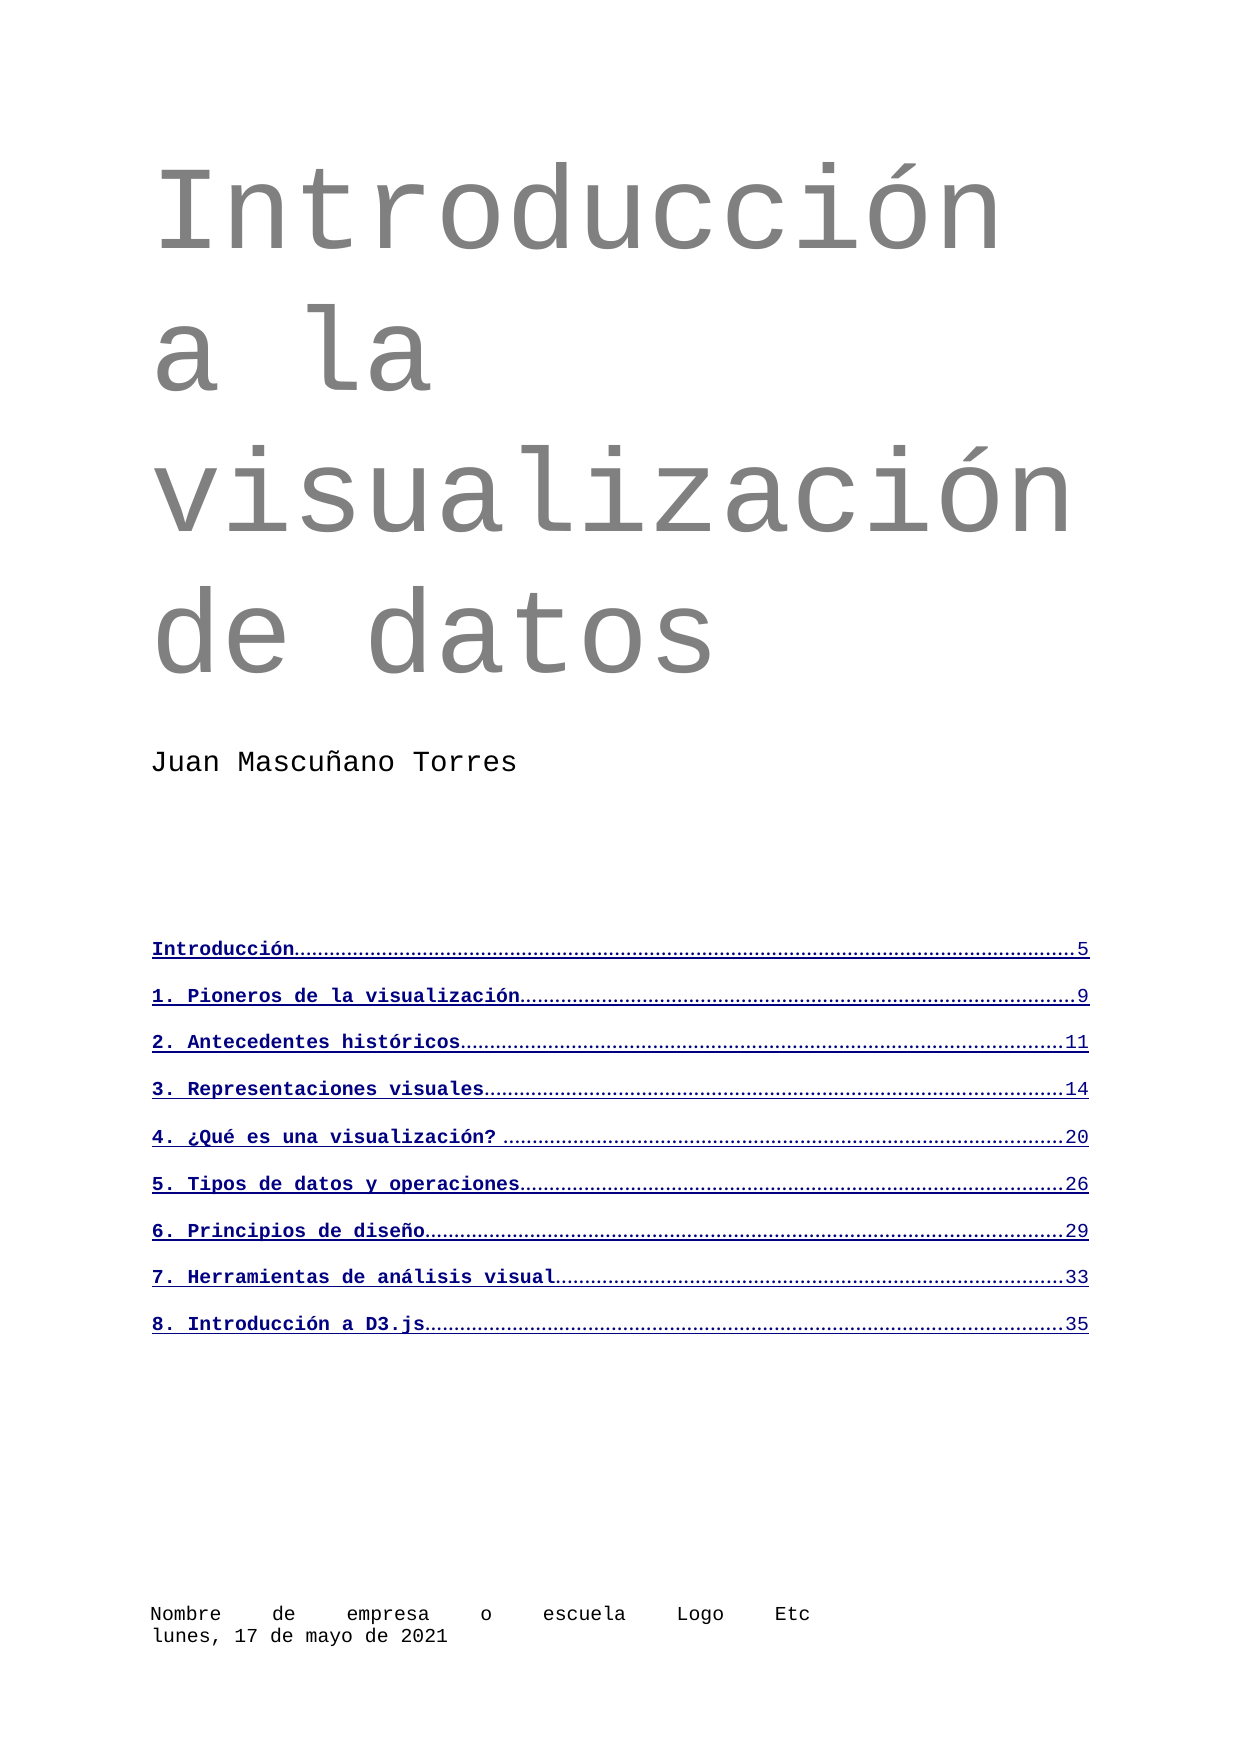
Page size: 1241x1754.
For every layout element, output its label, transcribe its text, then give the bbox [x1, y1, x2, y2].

text Introducción a la visualización de datos [150, 150, 1090, 708]
text Juan Mascuñano Torres [150, 747, 1090, 780]
text 6. Principios de diseño 29 [152, 1215, 1089, 1239]
text 2. Antecedentes históricos 11 [152, 1027, 1089, 1051]
text Introducción 5 [152, 933, 1089, 957]
text 5. Tipos de datos y operaciones 26 [152, 1168, 1089, 1192]
text 4. ¿Qué es una visualización? 20 [152, 1120, 1089, 1146]
text 7. Herramientas de análisis visual 33 [152, 1262, 1089, 1286]
text 3. Representaciones visuales 14 [152, 1073, 1089, 1098]
text 1. Pioneros de la visualización 9 [152, 980, 1089, 1004]
text 8. Introducción a D3.js 35 [152, 1308, 1089, 1333]
